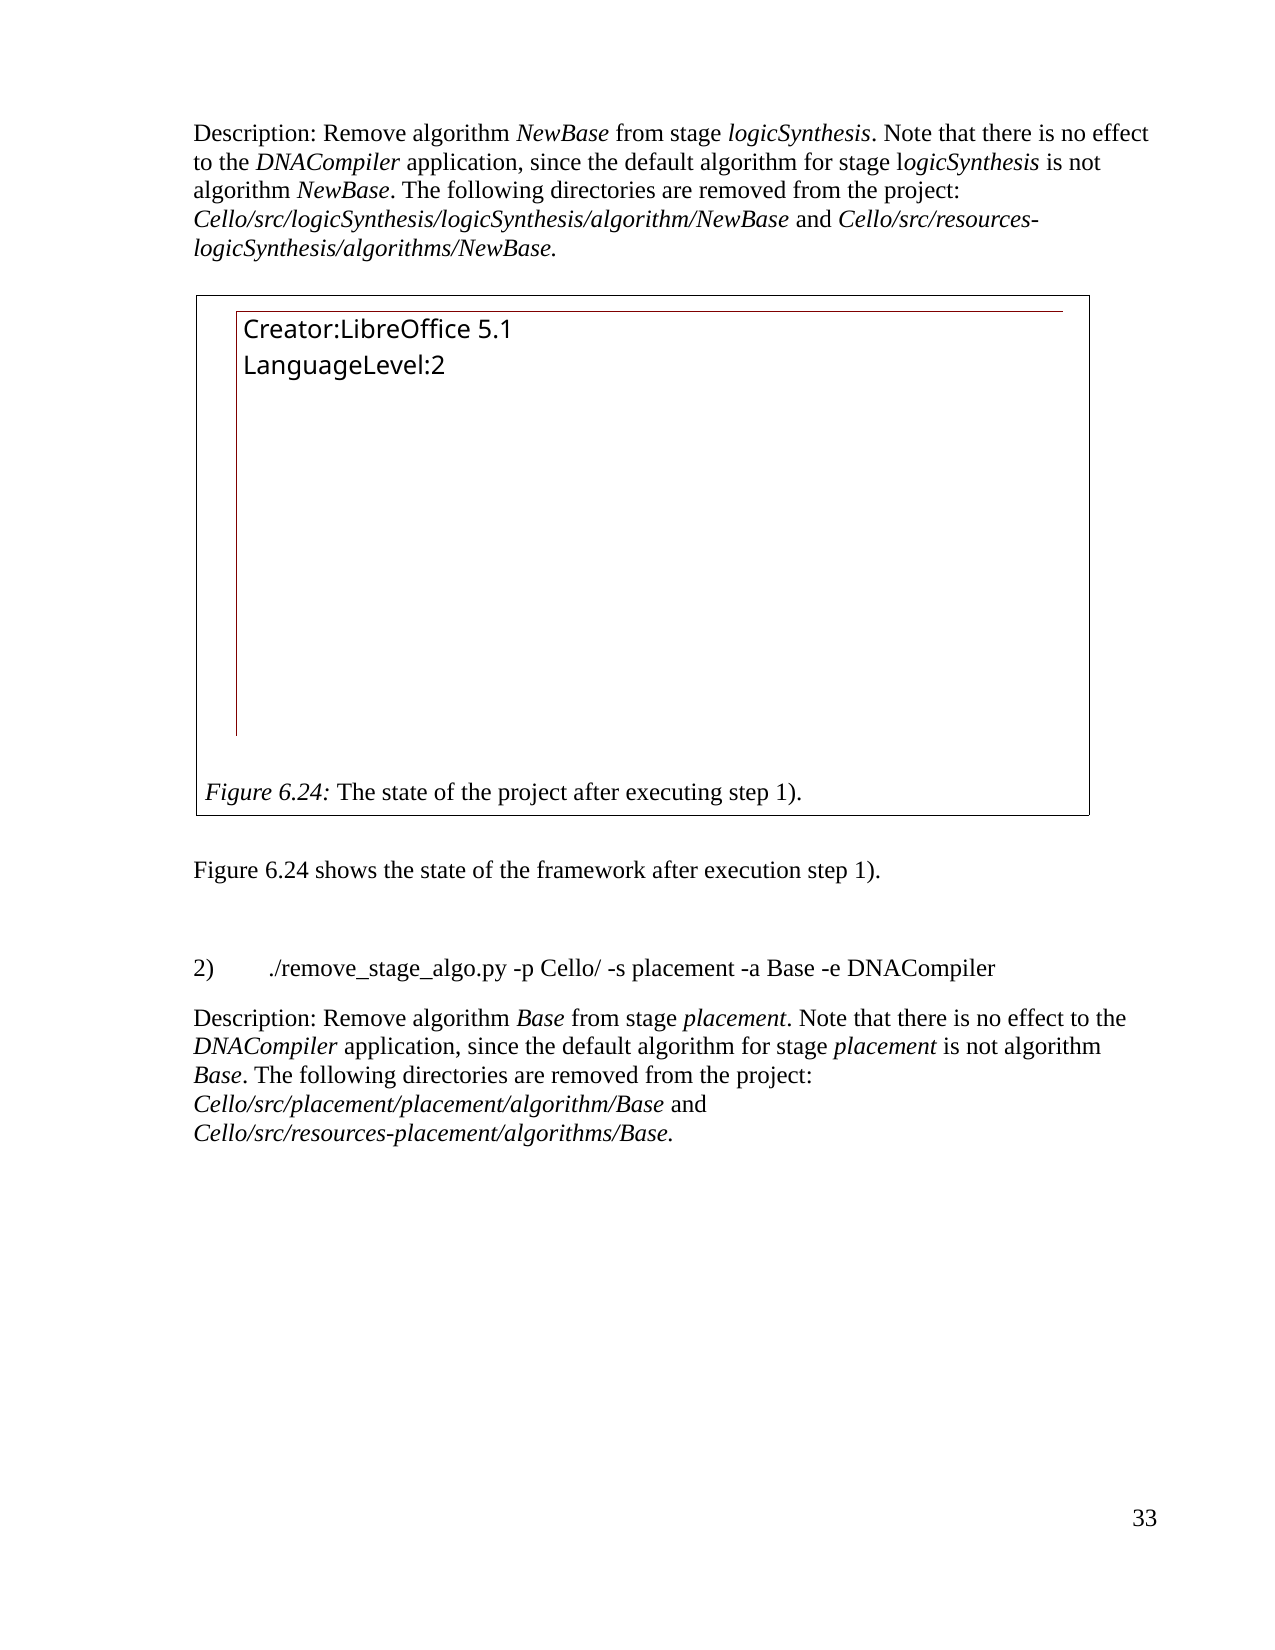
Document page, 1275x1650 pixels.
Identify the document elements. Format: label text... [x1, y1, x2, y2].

text 2) ./remove_stage_algo.py -p Cello/ -s placement -a Base -e DNACompiler [118, 953, 1157, 982]
list Figure 6.24 shows the state of the framework after execution step 1). [197, 296, 1089, 815]
list Figure 6.24: The state of the project after executing step 1). [205, 777, 1080, 806]
list Figure 6.24 shows the state of the framework after execution step 1). [156, 855, 1157, 884]
text Description: Remove algorithm NewBase from stage logicSynthesis. Note that there is no effect to the DNACompiler application, since the default algorithm for stage logicSynthesis is not algorithm NewBase. The following directories are removed from the project: Cello/src/logicSynthesis/logicSynthesis/algorithm/NewBase and Cello/src/resources-logicSynthesis/algorithms/NewBase. [193, 118, 1157, 262]
text Description: Remove algorithm Base from stage placement. Note that there is no effect to the DNACompiler application, since the default algorithm for stage placement is not algorithm Base. The following directories are removed from the project: Cello/src/placement/placement/algorithm/Base and Cello/src/resources-placement/algorithms/Base. [193, 1003, 1157, 1146]
